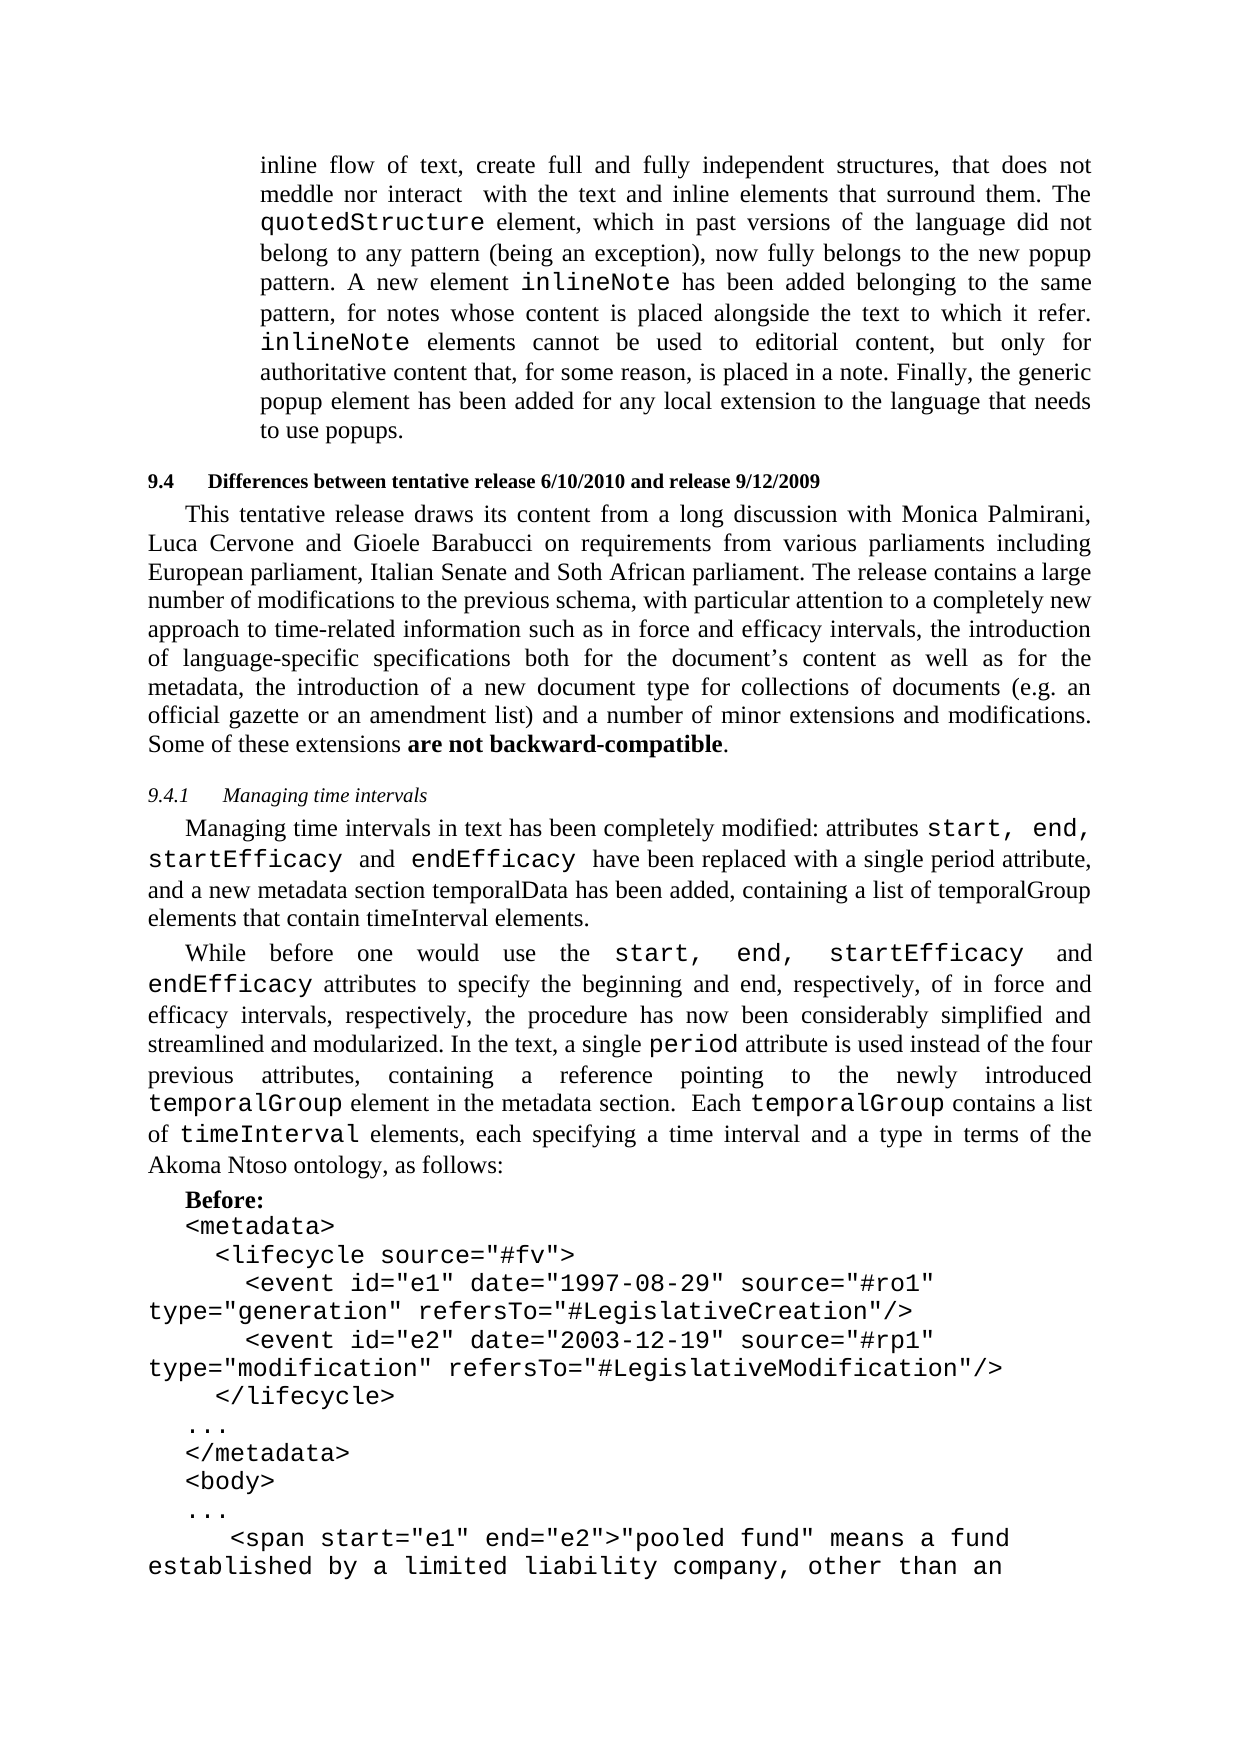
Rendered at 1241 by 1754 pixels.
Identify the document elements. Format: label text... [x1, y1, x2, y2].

text <event id="e2" date="2003-12-19" source="#rp1" type="modification" refersTo="#LegislativeModification"/> [148, 1327, 1092, 1384]
subtitle Managing time intervals [148, 783, 1092, 807]
text <span start="e1" end="e2">"pooled fund" means a fund established by a limited liability company, other than an [148, 1526, 1092, 1582]
subtitle Differences between tentative release 6/10/2010 and release 9/12/2009 [148, 469, 1092, 493]
text While before one would use the start, end, startEfficacy and endEfficacy attributes to specify the beginning and end, respectively, of in force and efficacy intervals, respectively, the procedure has now been considerably simplified and streamlined and modularized. In the text, a single period attribute is used instead of the four previous attributes, containing a reference pointing to the newly introduced temporalGroup element in the metadata section. Each temporalGroup contains a list of timeInterval elements, each specifying a time interval and a type in terms of the Akoma Ntoso ontology, as follows: [148, 938, 1092, 1179]
text Managing time intervals in text has been completely modified: attributes start, end, startEfficacy and endEfficacy have been replaced with a single period attribute, and a new metadata section temporalData has been added, containing a list of temporalGroup elements that contain timeInterval elements. [148, 813, 1092, 932]
text ... [148, 1412, 1092, 1441]
text </lifecycle> [148, 1384, 1092, 1412]
text <body> [148, 1469, 1092, 1497]
text ... [148, 1497, 1092, 1526]
text This tentative release draws its content from a long discussion with Monica Palmirani, Luca Cervone and Gioele Barabucci on requirements from various parliaments including European parliament, Italian Senate and Soth African parliament. The release contains a large number of modifications to the previous schema, with particular attention to a completely new approach to time-related information such as in force and efficacy intervals, the introduction of language-specific specifications both for the document’s content as well as for the metadata, the introduction of a new document type for collections of documents (e.g. an official gazette or an amendment list) and a number of minor extensions and modifications. Some of these extensions are not backward-compatible. [148, 499, 1092, 758]
text <lifecycle source="#fv"> [148, 1242, 1092, 1271]
text Before: [148, 1185, 1092, 1214]
text <event id="e1" date="1997-08-29" source="#ro1" type="generation" refersTo="#LegislativeCreation"/> [148, 1271, 1092, 1327]
text <metadata> [148, 1214, 1092, 1242]
text </metadata> [148, 1441, 1092, 1469]
list inline flow of text, create full and fully independent structures, that does not meddle nor interact with the text and inline elements that surround them. The quotedStructure element, which in past versions of the language did not belong to any pattern (being an exception), now fully belongs to the new popup pattern. A new element inlineNote has been added belonging to the same pattern, for notes whose content is placed alongside the text to which it refer. inlineNote elements cannot be used to editorial content, but only for authoritative content that, for some reason, is placed in a note. Finally, the generic popup element has been added for any local extension to the language that needs to use popups. [222, 150, 1092, 444]
